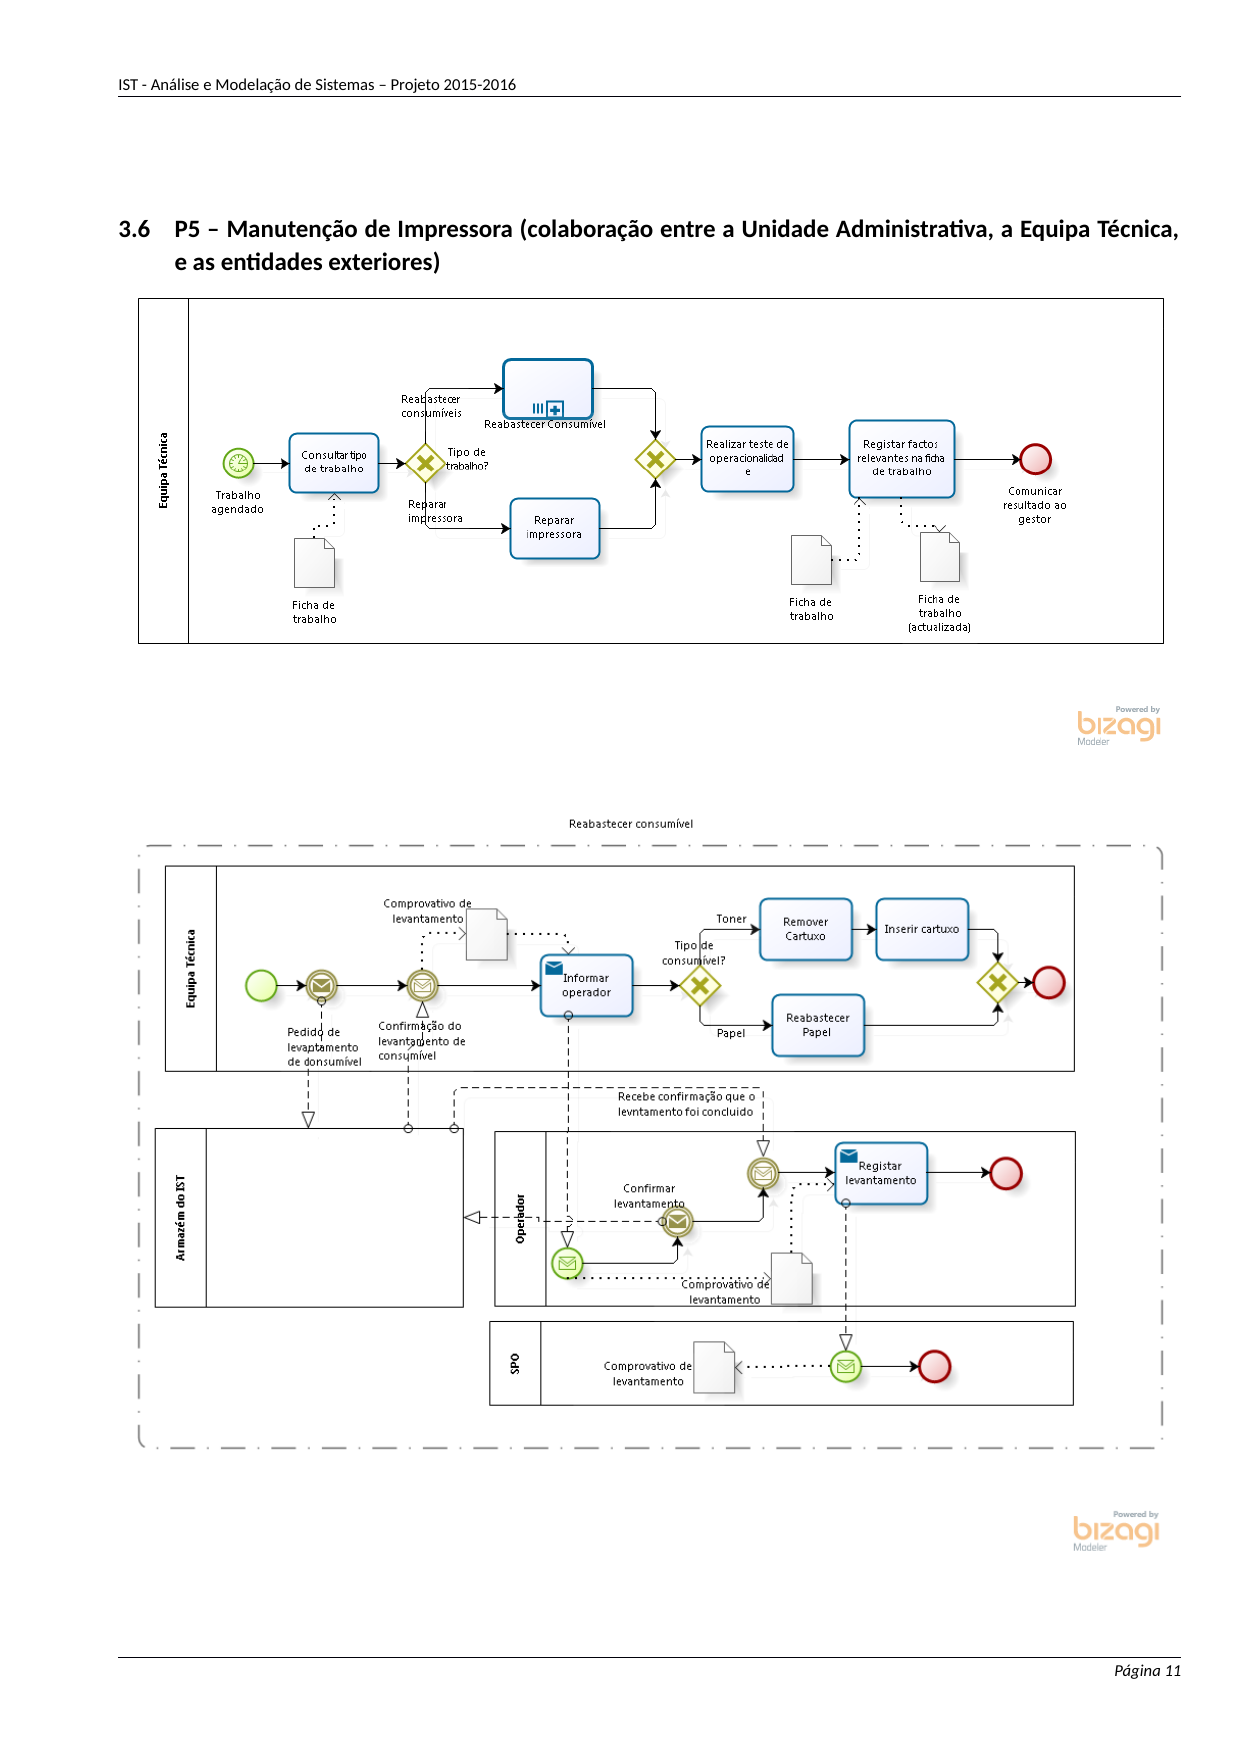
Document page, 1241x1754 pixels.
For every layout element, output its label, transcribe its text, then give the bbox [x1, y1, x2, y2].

list P5 – Manutenção de Impressora (colaboração entre a Unidade Administrativa, a Equipa Técnica, e as entidades exteriores) [118, 213, 1181, 277]
picture [118, 278, 1182, 756]
picture [118, 791, 1182, 1563]
